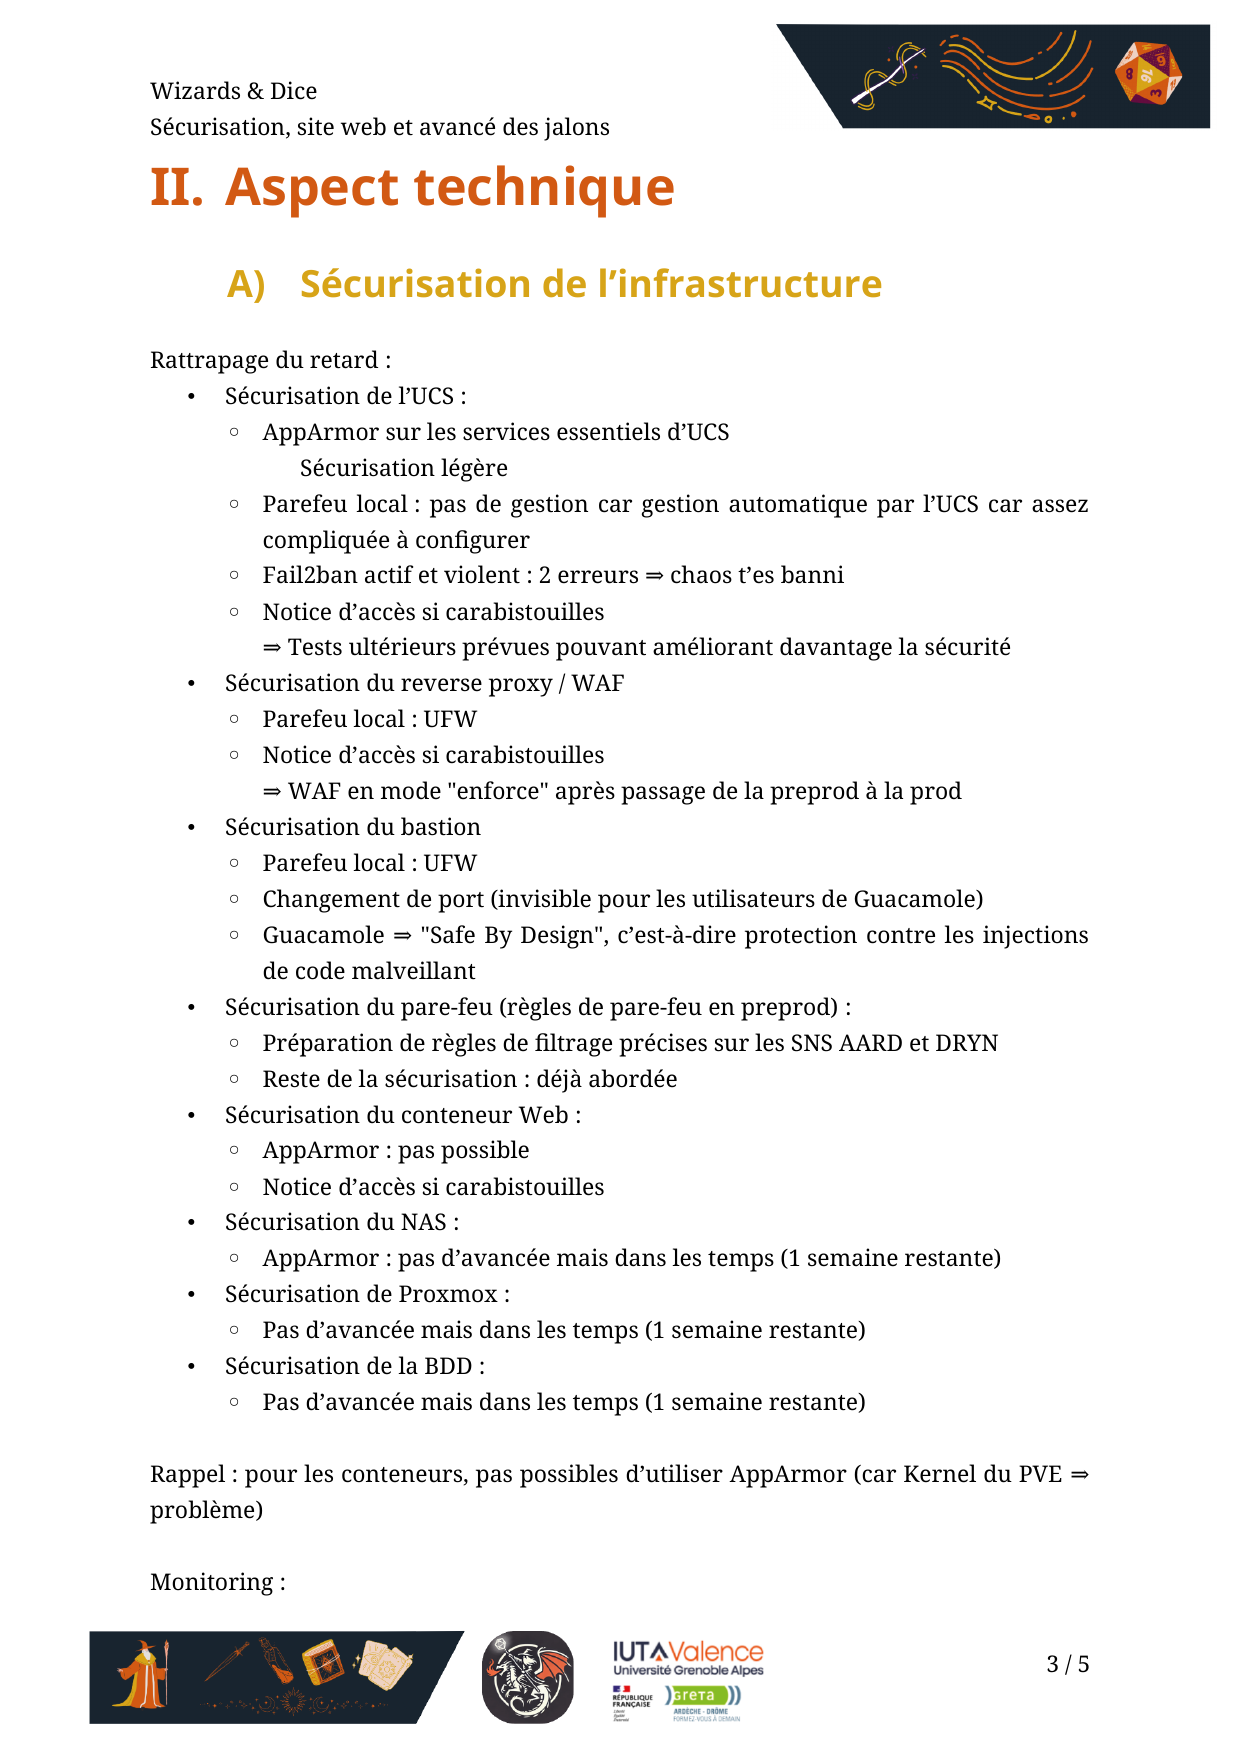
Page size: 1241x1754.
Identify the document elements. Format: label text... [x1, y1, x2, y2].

list Sécurisation du bastion [187, 811, 1090, 842]
text Rattrapage du retard : [150, 344, 1090, 375]
list Notice d’accès si carabistouilles [225, 1170, 1090, 1202]
list Sécurisation du NAS : [187, 1206, 1090, 1238]
list AppArmor sur les services essentiels d’UCS [225, 416, 1090, 447]
text Rappel : pour les conteneurs, pas possibles d’utiliser AppArmor (car Kernel du PVE ⇒ problème) [150, 1458, 1090, 1525]
list AppArmor : pas d’avancée mais dans les temps (1 semaine restante) [225, 1242, 1090, 1273]
list Préparation de règles de filtrage précises sur les SNS AARD et DRYN [225, 1027, 1090, 1058]
list ⇒ WAF en mode "enforce" après passage de la preprod à la prod [225, 775, 1090, 806]
list Parefeu local : UFW [225, 847, 1090, 878]
picture [771, 21, 1218, 131]
list Sécurisation de l’UCS : [187, 380, 1090, 411]
list Fail2ban actif et violent : 2 erreurs ⇒ chaos t’es banni [225, 559, 1090, 591]
list ⇒ Tests ultérieurs prévues pouvant améliorant davantage la sécurité [225, 631, 1090, 663]
list Sécurisation du reverse proxy / WAF [187, 667, 1090, 698]
subtitle Sécurisation de l’infrastructure [227, 257, 1090, 308]
list Sécurisation de la BDD : [187, 1350, 1090, 1381]
list Parefeu local : pas de gestion car gestion automatique par l’UCS car assez compliquée à configurer [225, 488, 1090, 555]
list Parefeu local : UFW [225, 703, 1090, 734]
list Pas d’avancée mais dans les temps (1 semaine restante) [225, 1314, 1090, 1345]
subtitle Aspect technique [150, 150, 1090, 221]
list Changement de port (invisible pour les utilisateurs de Guacamole) [225, 883, 1090, 914]
list Notice d’accès si carabistouilles [225, 739, 1090, 770]
text Monitoring : [150, 1566, 1090, 1597]
list Notice d’accès si carabistouilles [225, 595, 1090, 627]
list AppArmor : pas possible [225, 1134, 1090, 1166]
list Sécurisation de Proxmox : [187, 1278, 1090, 1309]
list Sécurisation légère [262, 452, 1090, 483]
list Sécurisation du pare-feu (règles de pare-feu en preprod) : [187, 991, 1090, 1022]
list Pas d’avancée mais dans les temps (1 semaine restante) [225, 1386, 1090, 1417]
list Guacamole ⇒ "Safe By Design", c’est-à-dire protection contre les injections de code malveillant [225, 919, 1090, 986]
list Sécurisation du conteneur Web : [187, 1098, 1090, 1130]
picture [81, 1620, 788, 1733]
list Reste de la sécurisation : déjà abordée [225, 1063, 1090, 1094]
